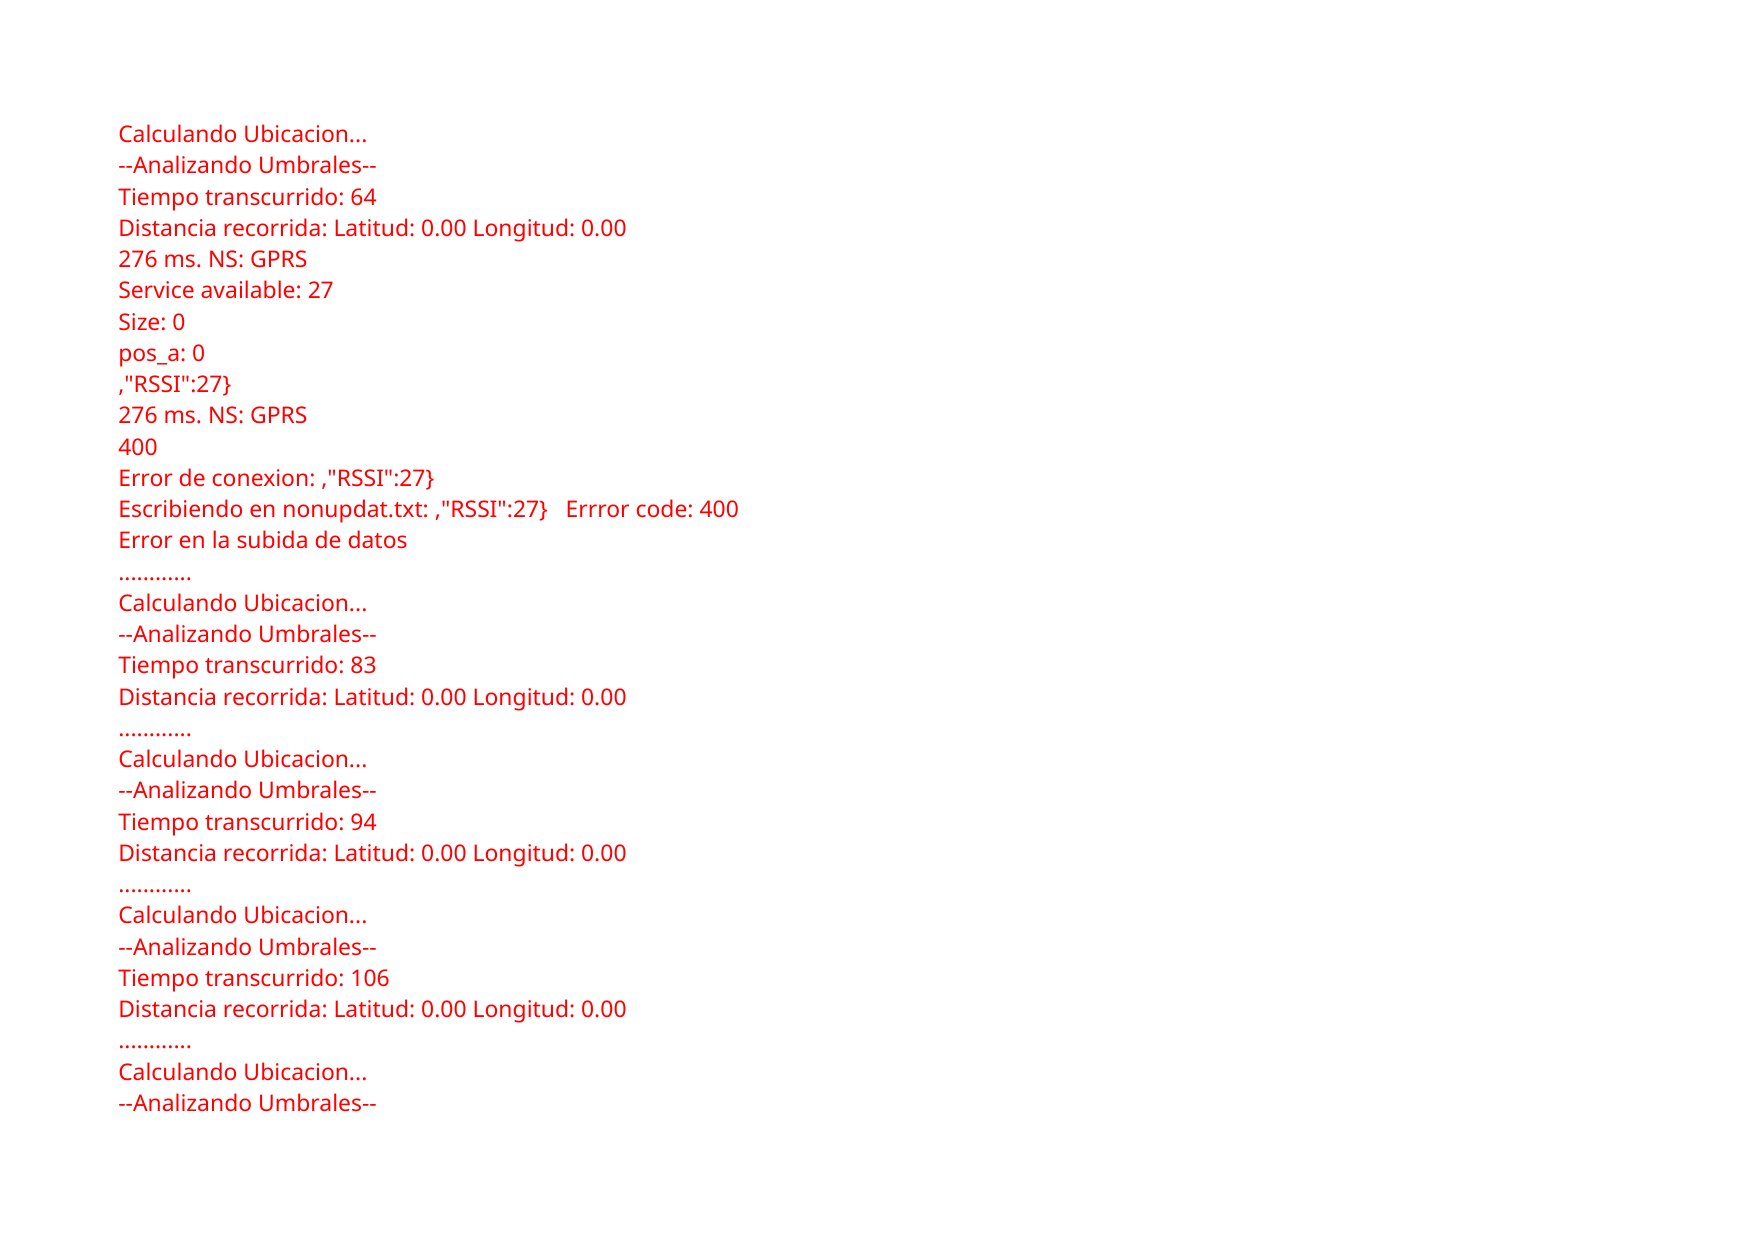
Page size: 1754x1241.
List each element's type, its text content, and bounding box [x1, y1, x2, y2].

text --Analizando Umbrales-- [118, 774, 1636, 806]
text --Analizando Umbrales-- [118, 149, 1636, 181]
text Distancia recorrida: Latitud: 0.00 Longitud: 0.00 [118, 837, 1636, 868]
text Error en la subida de datos [118, 524, 1636, 556]
text 276 ms. NS: GPRS [118, 243, 1636, 274]
text ............ [118, 868, 1636, 899]
text 276 ms. NS: GPRS [118, 399, 1636, 431]
text --Analizando Umbrales-- [118, 1087, 1636, 1118]
text ............ [118, 1024, 1636, 1056]
text ............ [118, 556, 1636, 587]
text Calculando Ubicacion... [118, 1056, 1636, 1087]
text --Analizando Umbrales-- [118, 931, 1636, 962]
text Size: 0 [118, 306, 1636, 337]
text Distancia recorrida: Latitud: 0.00 Longitud: 0.00 [118, 212, 1636, 243]
text Tiempo transcurrido: 94 [118, 806, 1636, 837]
text Distancia recorrida: Latitud: 0.00 Longitud: 0.00 [118, 681, 1636, 712]
text Escribiendo en nonupdat.txt: ,"RSSI":27} Errror code: 400 [118, 493, 1636, 524]
text Tiempo transcurrido: 64 [118, 181, 1636, 212]
text Calculando Ubicacion... [118, 587, 1636, 618]
text Calculando Ubicacion... [118, 743, 1636, 774]
text ............ [118, 712, 1636, 743]
text Tiempo transcurrido: 83 [118, 649, 1636, 681]
text Tiempo transcurrido: 106 [118, 962, 1636, 993]
text pos_a: 0 [118, 337, 1636, 368]
text Error de conexion: ,"RSSI":27} [118, 462, 1636, 493]
text ,"RSSI":27} [118, 368, 1636, 399]
text Distancia recorrida: Latitud: 0.00 Longitud: 0.00 [118, 993, 1636, 1024]
text Calculando Ubicacion... [118, 118, 1636, 149]
text 400 [118, 431, 1636, 462]
text --Analizando Umbrales-- [118, 618, 1636, 649]
text Service available: 27 [118, 274, 1636, 306]
text Calculando Ubicacion... [118, 899, 1636, 931]
